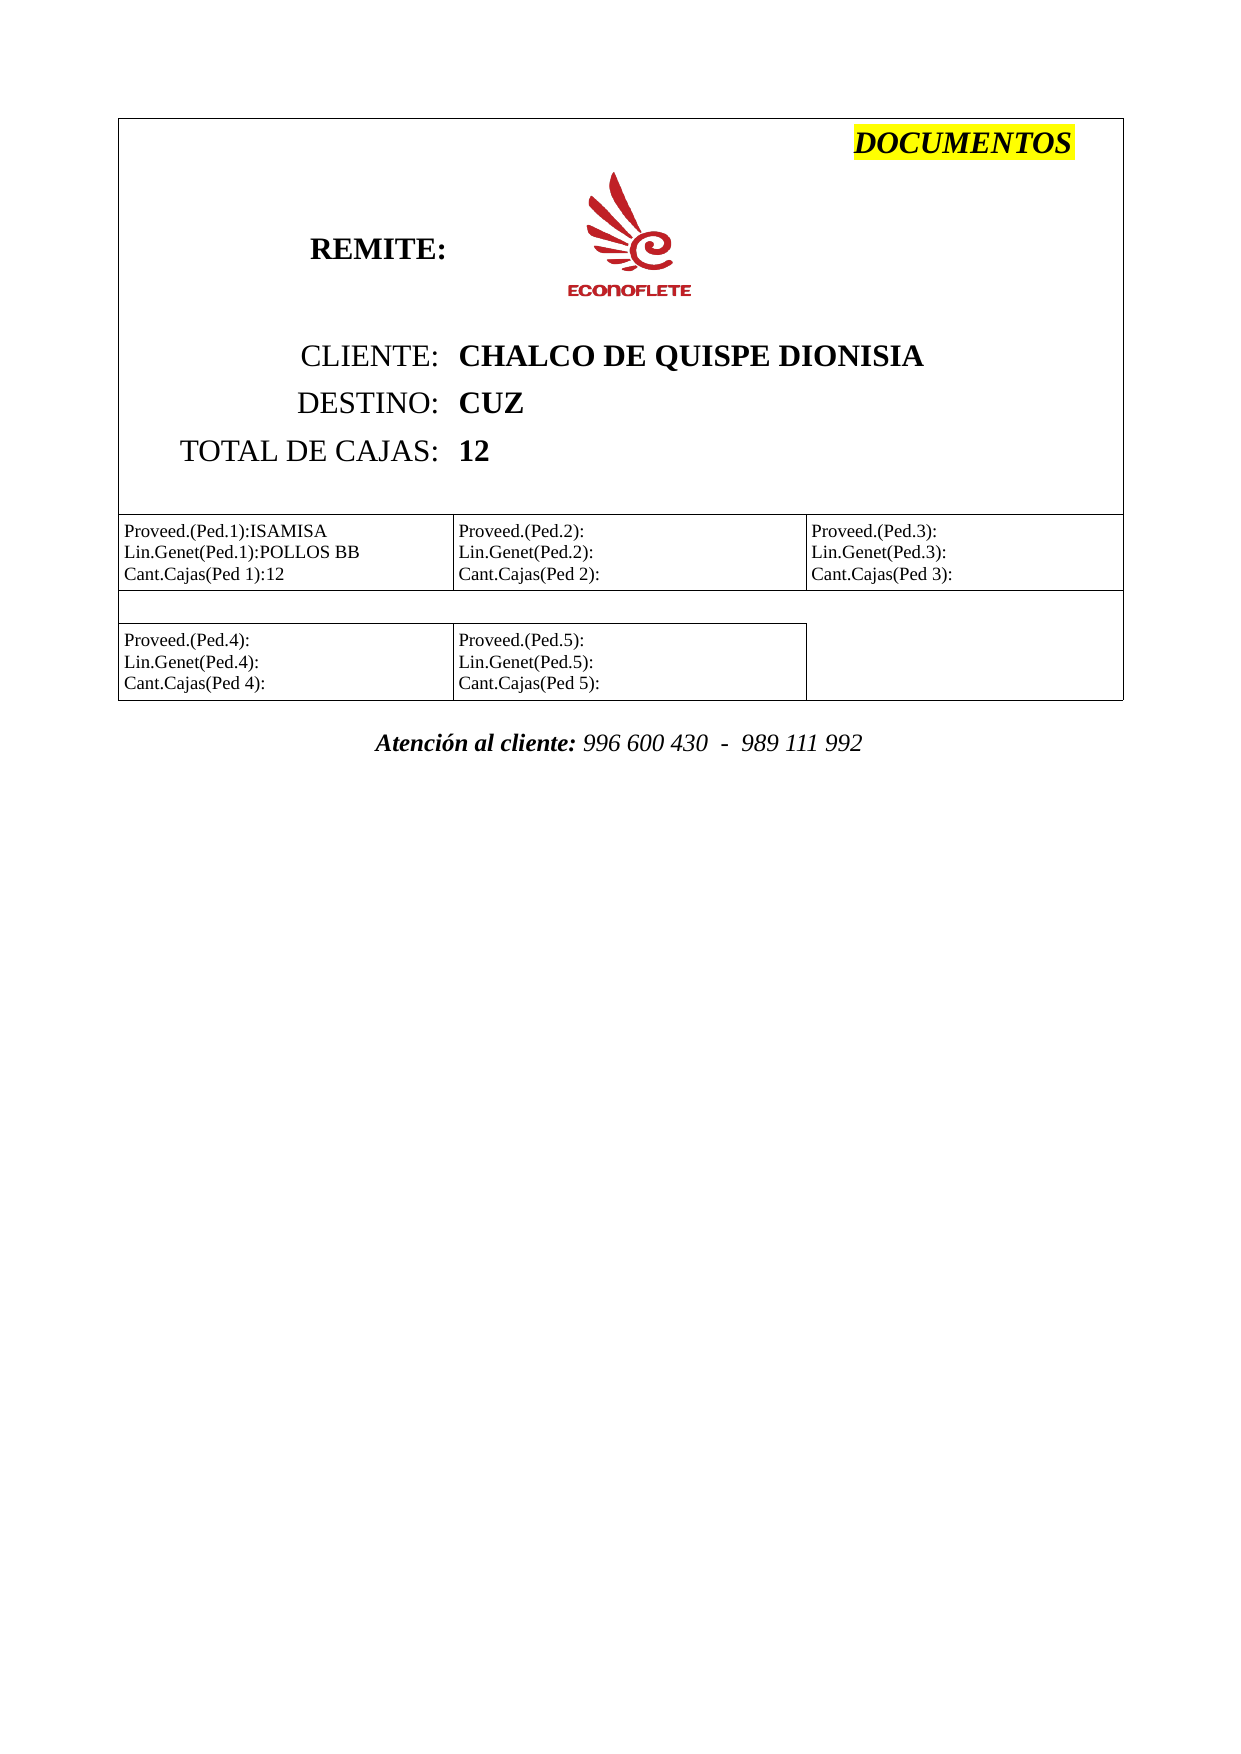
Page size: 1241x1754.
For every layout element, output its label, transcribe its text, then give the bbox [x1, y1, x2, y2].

table_cell CHALCO DE QUISPE DIONISIA [453, 332, 1123, 379]
table_cell Proveed.(Ped.5): Lin.Genet(Ped.5): Cant.Cajas(Ped 5): [454, 624, 806, 699]
table_cell TOTAL DE CAJAS: [119, 426, 453, 474]
picture [552, 171, 707, 297]
table_cell Proveed.(Ped.4): Lin.Genet(Ped.4): Cant.Cajas(Ped 4): [119, 624, 453, 699]
table_cell [806, 379, 1123, 426]
table_cell Proveed.(Ped.1):ISAMISA Lin.Genet(Ped.1):POLLOS BB Cant.Cajas(Ped 1):12 [119, 515, 453, 590]
table_cell [119, 474, 453, 514]
table_cell DESTINO: [119, 379, 453, 426]
table_cell [806, 166, 1123, 332]
table_cell [806, 474, 1123, 514]
table_cell [806, 591, 1123, 623]
table_header DOCUMENTOS [806, 119, 1123, 166]
table_cell [453, 166, 806, 332]
table_header [453, 119, 806, 166]
table_cell Proveed.(Ped.2): Lin.Genet(Ped.2): Cant.Cajas(Ped 2): [454, 515, 806, 590]
table_cell CLIENTE: [119, 332, 453, 379]
table_cell REMITE: [119, 166, 453, 332]
table_cell 12 [453, 426, 1123, 474]
table_cell CUZ [453, 379, 806, 426]
table_header [119, 119, 453, 166]
table_cell [453, 591, 806, 623]
table_cell [119, 591, 453, 623]
table_cell [453, 474, 806, 514]
text Atención al cliente: 996 600 430 - 989 111 992 [118, 728, 1122, 757]
table_cell Proveed.(Ped.3): Lin.Genet(Ped.3): Cant.Cajas(Ped 3): [807, 515, 1123, 590]
table_cell [807, 623, 1123, 699]
